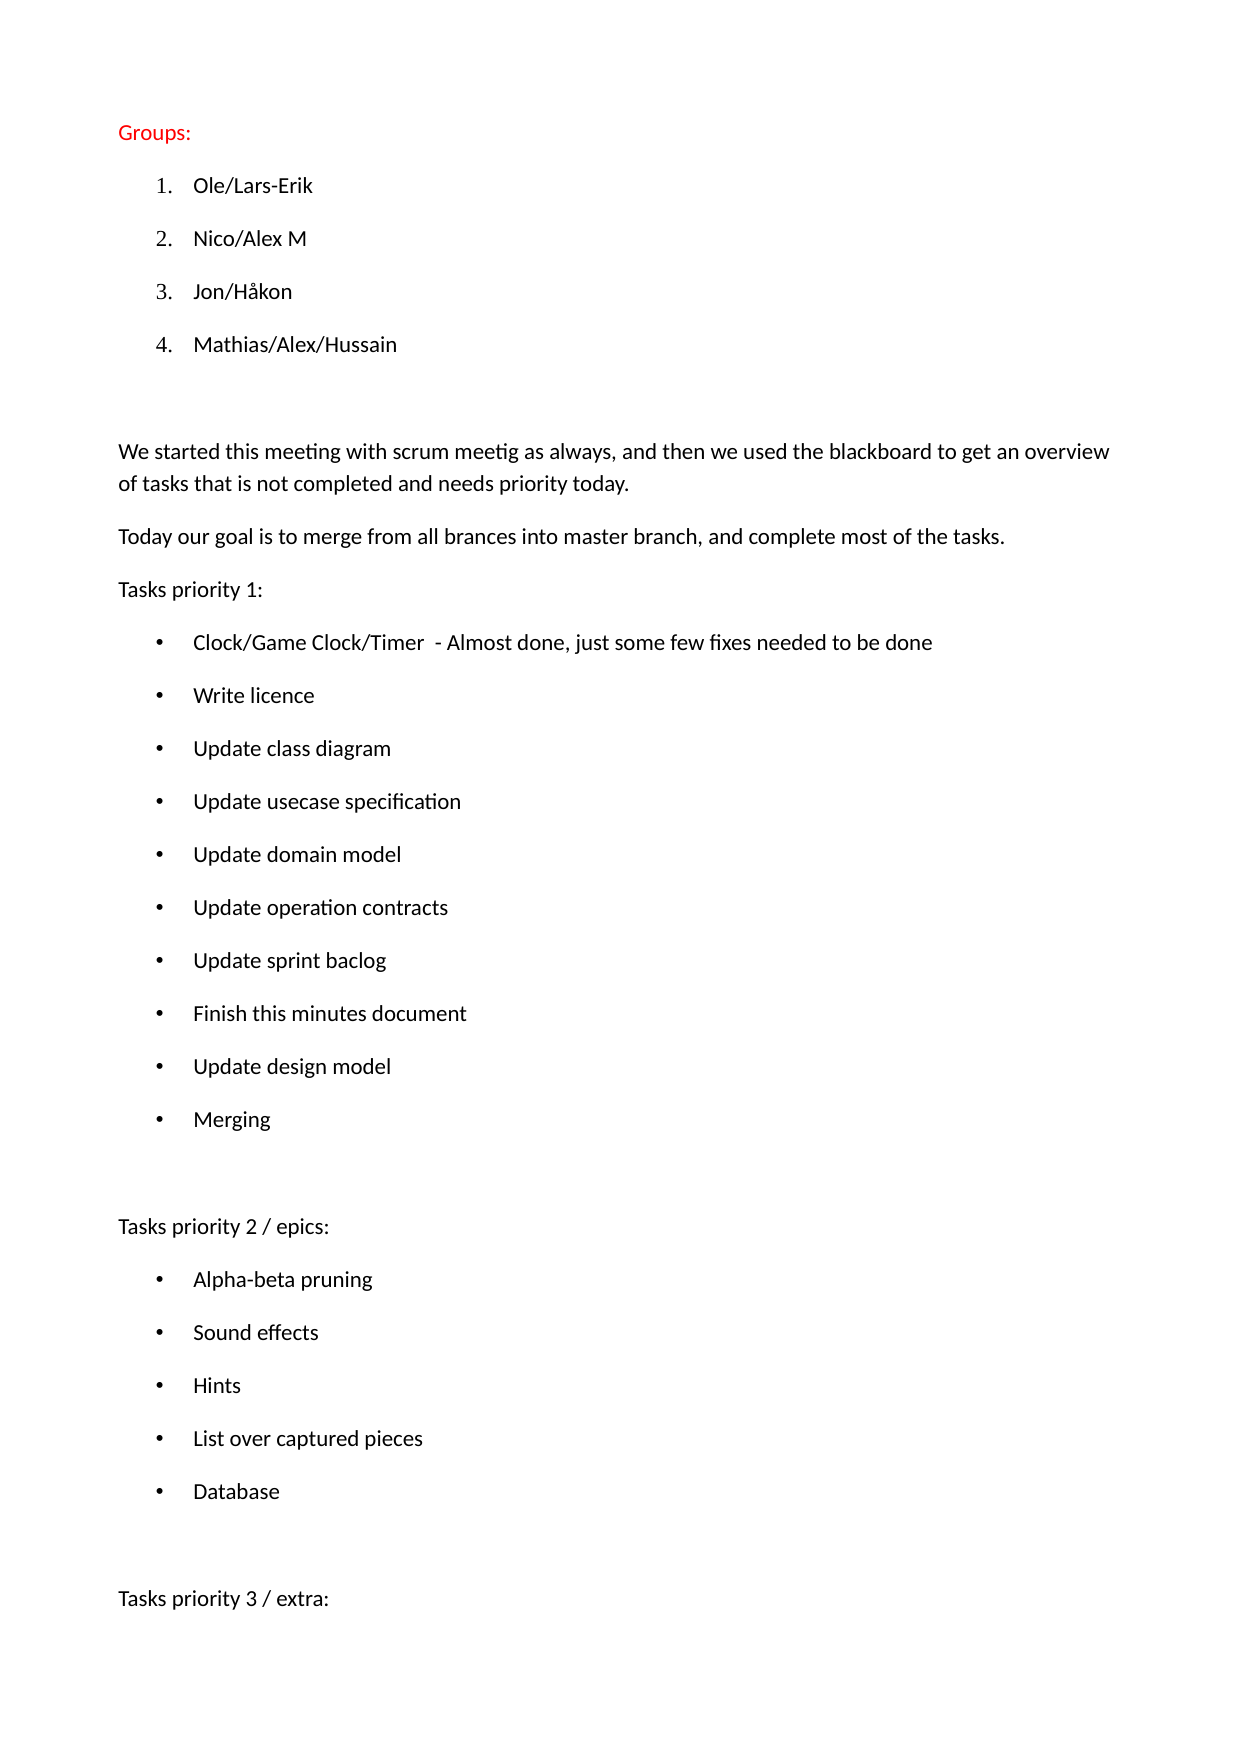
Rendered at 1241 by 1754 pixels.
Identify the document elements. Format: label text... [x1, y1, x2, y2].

text Groups: [118, 118, 1122, 146]
list Update sprint baclog [156, 946, 1122, 974]
text Tasks priority 2 / epics: [118, 1212, 1122, 1240]
text Today our goal is to merge from all brances into master branch, and complete most of the tasks. [118, 522, 1122, 550]
list Nico/Alex M [156, 224, 1122, 252]
list Update usecase specification [156, 787, 1122, 815]
list Sound effects [156, 1318, 1122, 1346]
list Update design model [156, 1052, 1122, 1081]
list Merging [156, 1106, 1122, 1133]
list Alpha-beta pruning [156, 1265, 1122, 1293]
text Tasks priority 3 / extra: [118, 1584, 1122, 1612]
list Hints [156, 1371, 1122, 1399]
list Clock/Game Clock/Timer - Almost done, just some few fixes needed to be done [156, 628, 1122, 656]
text We started this meeting with scrum meetig as always, and then we used the blackboard to get an overview of tasks that is not completed and needs priority today. [118, 437, 1122, 497]
list Update domain model [156, 840, 1122, 868]
list Mathias/Alex/Hussain [156, 330, 1122, 358]
list Ole/Lars-Erik [156, 171, 1122, 199]
list Jon/Håkon [156, 277, 1122, 305]
list Update class diagram [156, 734, 1122, 762]
list Database [156, 1477, 1122, 1506]
text Tasks priority 1: [118, 575, 1122, 603]
list Finish this minutes document [156, 999, 1122, 1027]
list Update operation contracts [156, 893, 1122, 921]
list Write licence [156, 681, 1122, 709]
list List over captured pieces [156, 1424, 1122, 1452]
